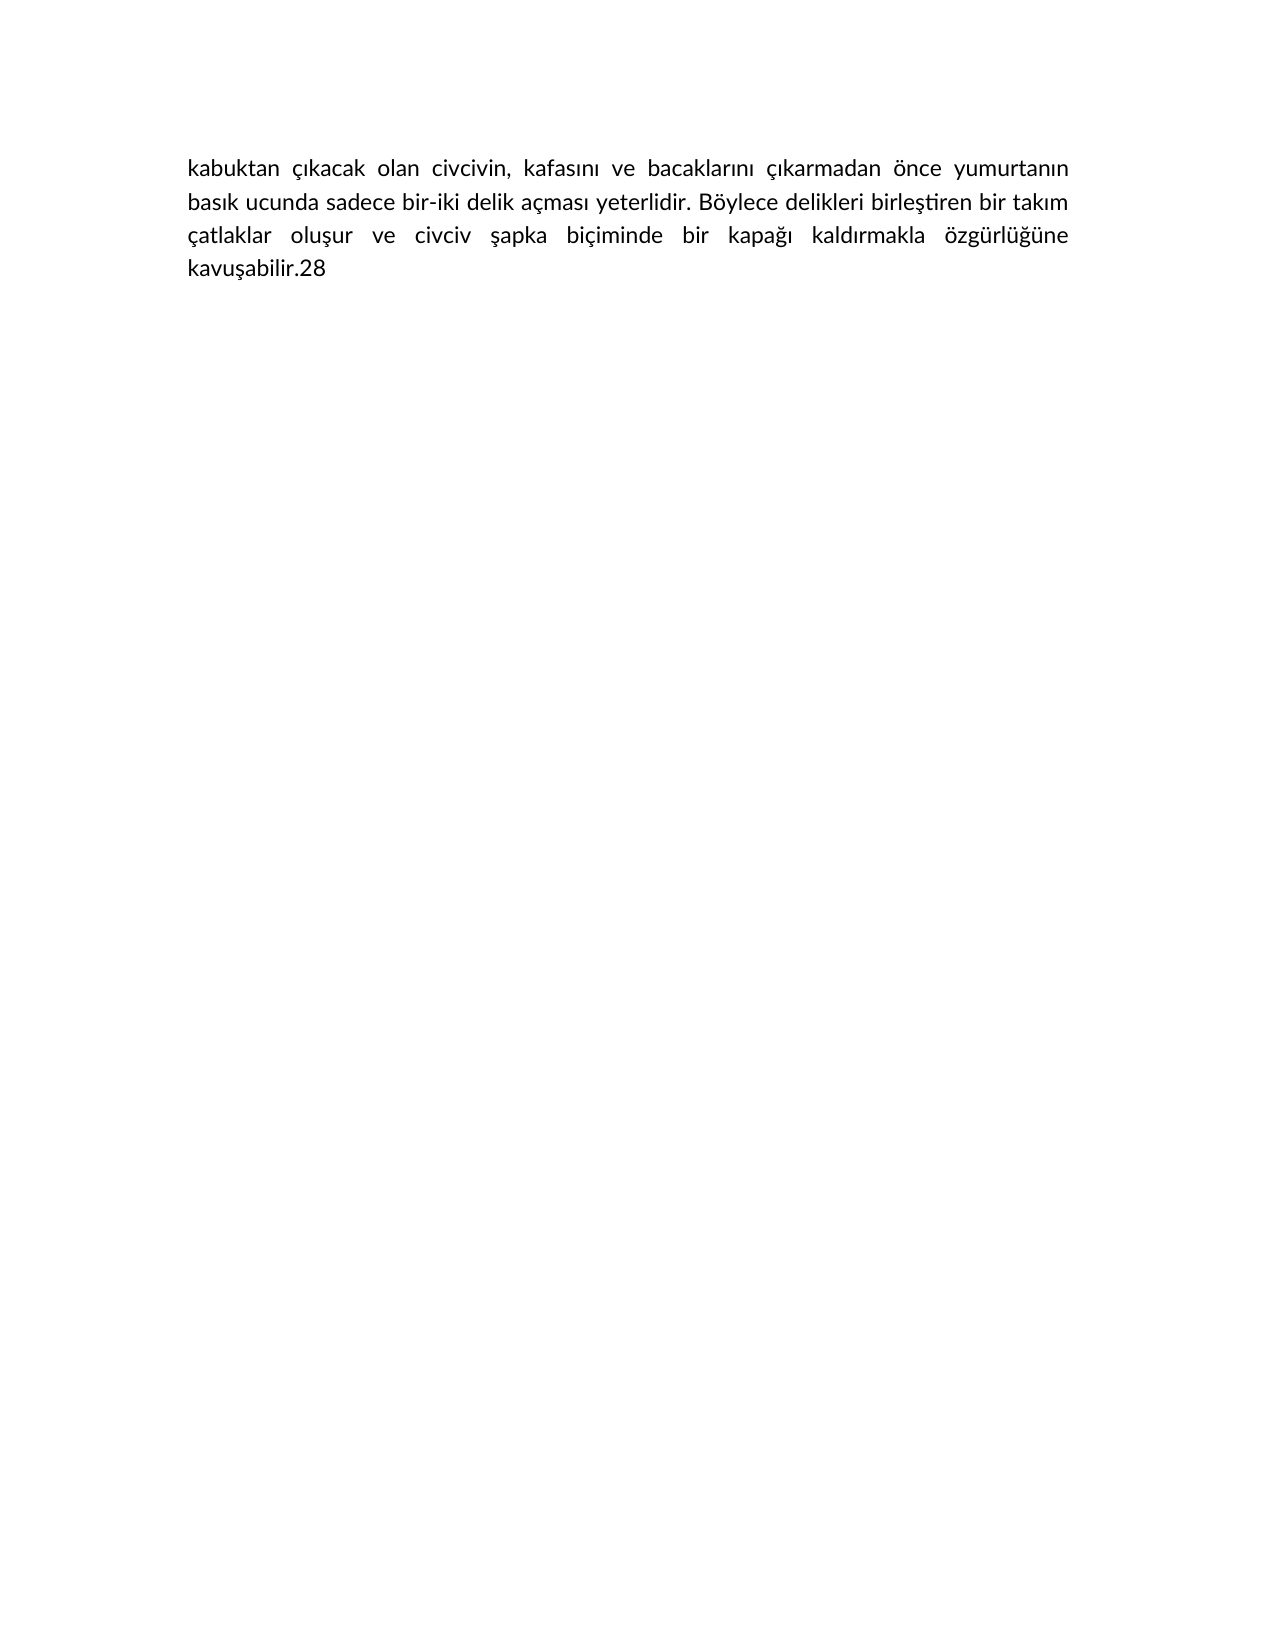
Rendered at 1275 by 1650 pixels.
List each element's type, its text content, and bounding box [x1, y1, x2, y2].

text kabuktan çıkacak olan civcivin, kafasını ve bacaklarını çıkarmadan önce yumurtanın basık ucunda sadece bir-iki delik açması yeterlidir. Böylece delikleri birleştiren bir takım çatlaklar oluşur ve civciv şapka biçiminde bir kapağı kaldırmakla özgürlüğüne kavuşabilir.28 [187, 150, 1070, 283]
